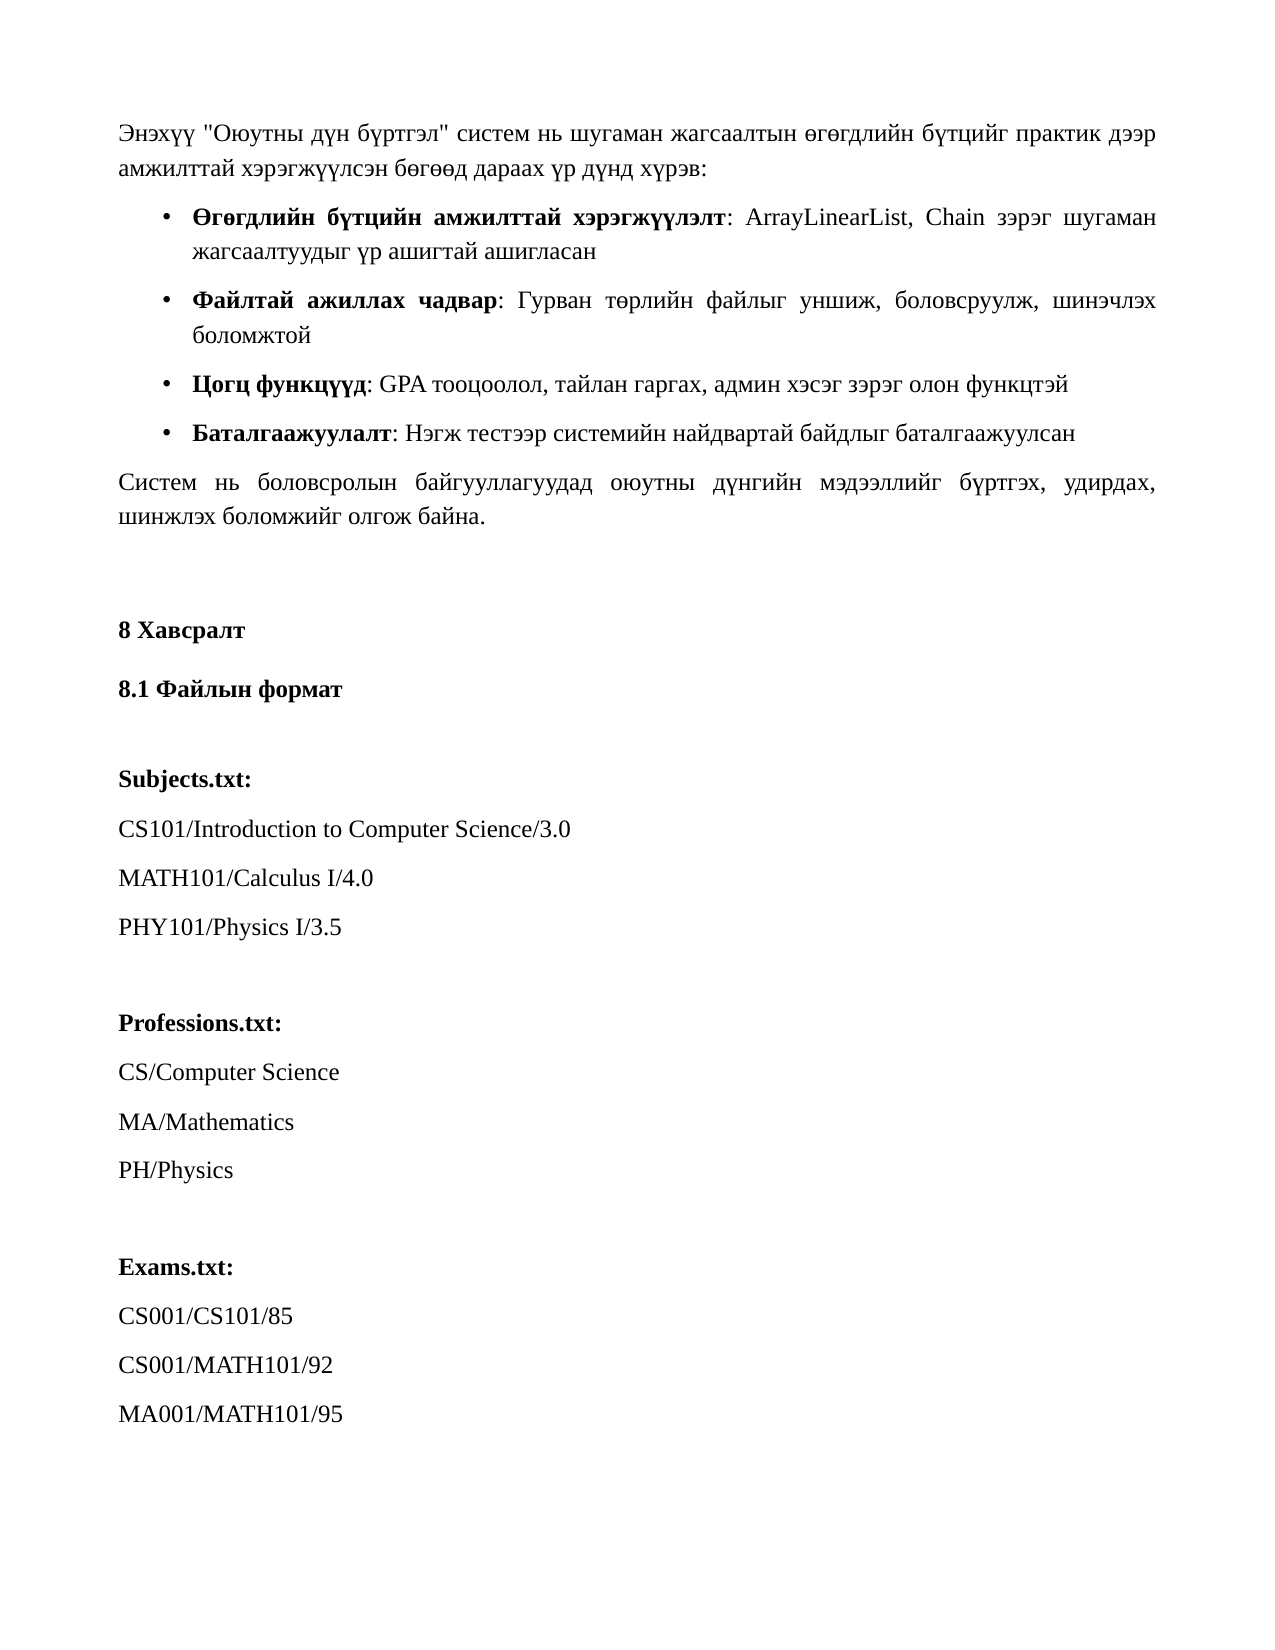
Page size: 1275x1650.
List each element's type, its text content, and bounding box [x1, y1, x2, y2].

list Цогц функцүүд: GPA тооцоолол, тайлан гаргах, админ хэсэг зэрэг олон функцтэй [162, 369, 1157, 397]
text MA001/MATH101/95 [118, 1399, 1157, 1428]
text Exams.txt: [118, 1252, 1157, 1281]
subtitle 8 Хавсралт [118, 615, 1157, 643]
subtitle 8.1 Файлын формат [118, 674, 1157, 703]
text Энэхүү "Оюутны дүн бүртгэл" систем нь шугаман жагсаалтын өгөгдлийн бүтцийг практик дээр амжилттай хэрэгжүүлсэн бөгөөд дараах үр дүнд хүрэв: [118, 118, 1157, 181]
text CS001/CS101/85 [118, 1301, 1157, 1330]
text Систем нь боловсролын байгууллагуудад оюутны дүнгийн мэдээллийг бүртгэх, удирдах, шинжлэх боломжийг олгож байна. [118, 467, 1157, 530]
text Subjects.txt: [118, 764, 1157, 793]
text Professions.txt: [118, 1008, 1157, 1037]
text MA/Mathematics [118, 1107, 1157, 1135]
list Файлтай ажиллах чадвар: Гурван төрлийн файлыг уншиж, боловсруулж, шинэчлэх боломжтой [162, 285, 1157, 348]
text CS/Computer Science [118, 1057, 1157, 1086]
text MATH101/Calculus I/4.0 [118, 863, 1157, 891]
text CS001/MATH101/92 [118, 1350, 1157, 1379]
text PH/Physics [118, 1156, 1157, 1184]
list Баталгаажуулалт: Нэгж тестээр системийн найдвартай байдлыг баталгаажуулсан [162, 418, 1157, 447]
text PHY101/Physics I/3.5 [118, 912, 1157, 941]
text CS101/Introduction to Computer Science/3.0 [118, 814, 1157, 842]
list Өгөгдлийн бүтцийн амжилттай хэрэгжүүлэлт: ArrayLinearList, Chain зэрэг шугаман жагсаалтуудыг үр ашигтай ашигласан [162, 202, 1157, 265]
